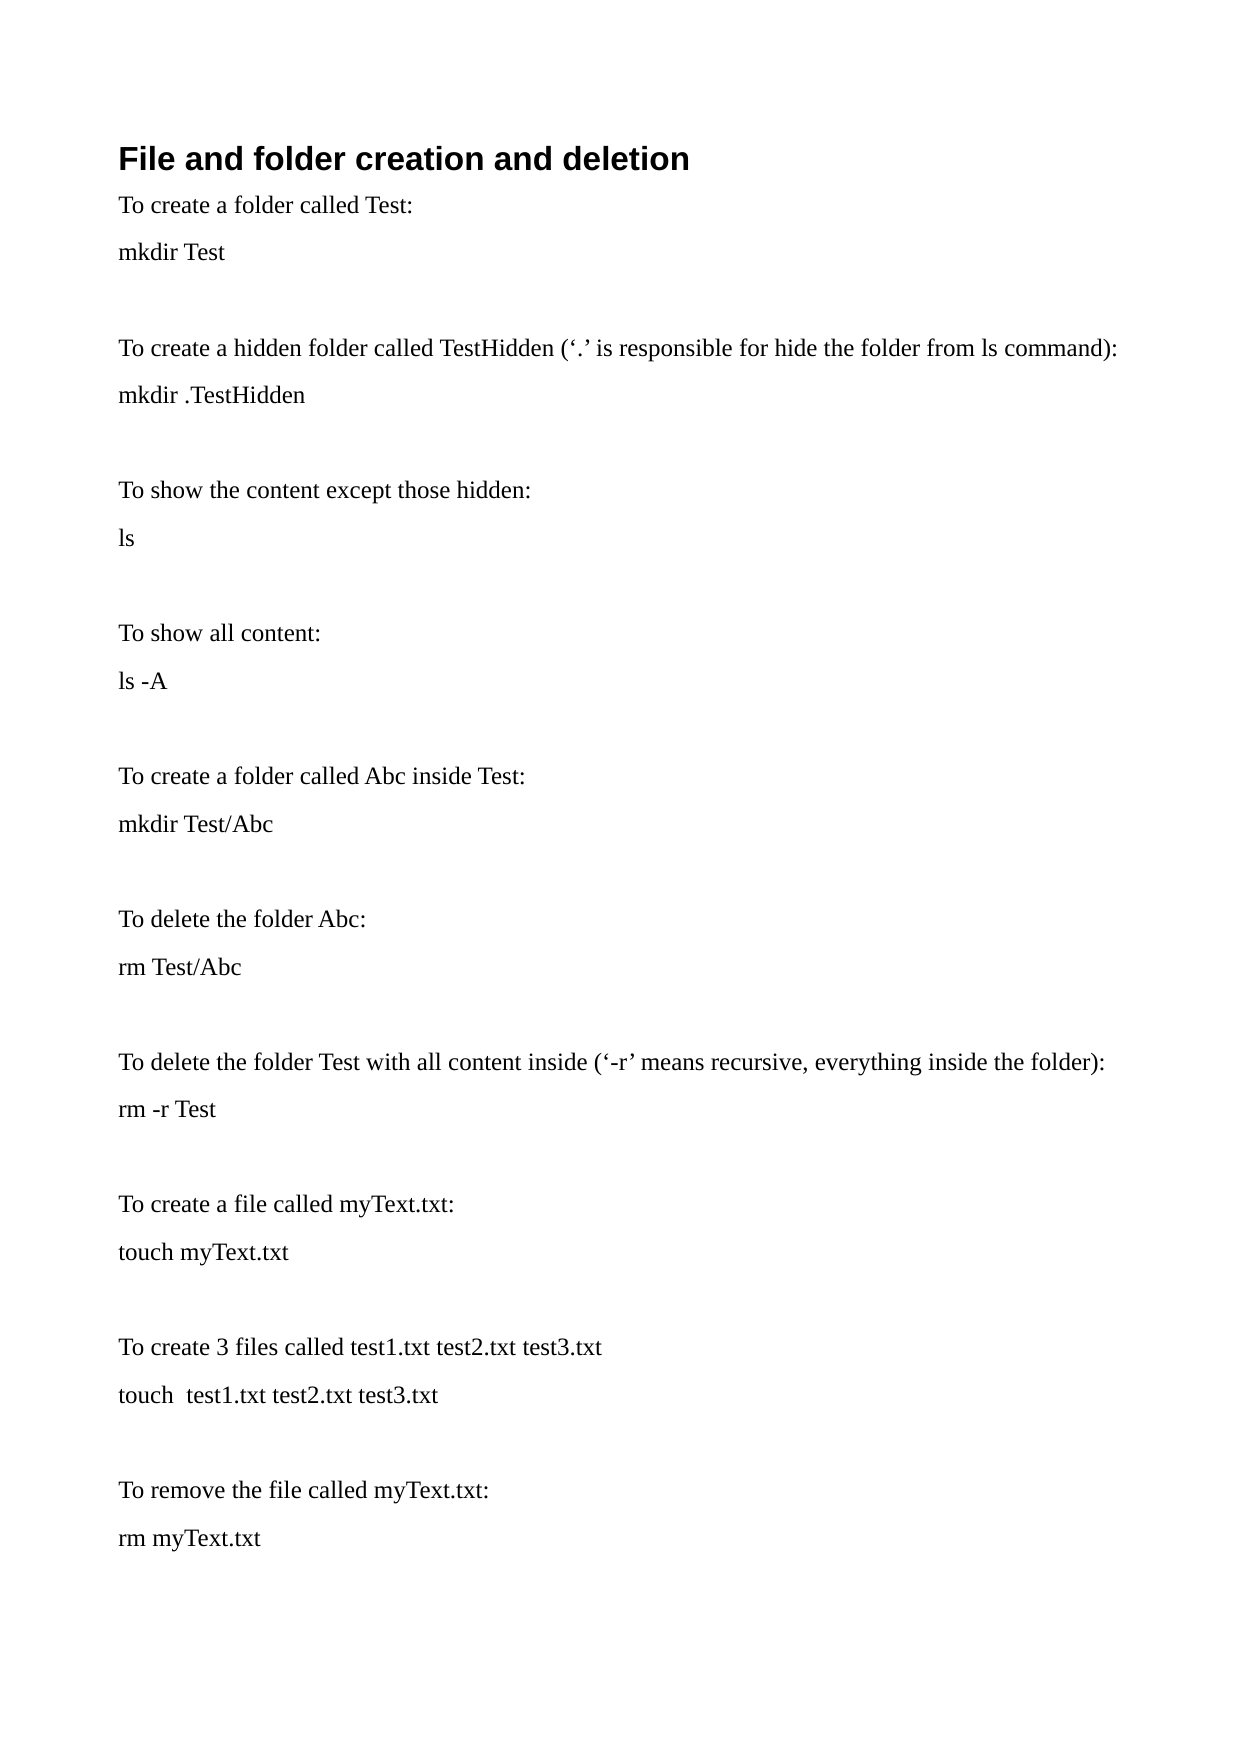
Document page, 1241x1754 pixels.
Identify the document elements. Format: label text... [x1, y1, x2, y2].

text To remove the file called myText.txt: [118, 1475, 1122, 1504]
text mkdir Test [118, 237, 1122, 266]
text To show the content except those hidden: [118, 476, 1122, 504]
text rm myText.txt [118, 1523, 1122, 1552]
text To delete the folder Abc: [118, 904, 1122, 933]
text rm -r Test [118, 1094, 1122, 1123]
text mkdir .TestHidden [118, 380, 1122, 409]
text To create a file called myText.txt: [118, 1189, 1122, 1218]
text ls -A [118, 666, 1122, 695]
subtitle File and folder creation and deletion [118, 139, 1122, 177]
text rm Test/Abc [118, 952, 1122, 980]
text mkdir Test/Abc [118, 809, 1122, 837]
text touch test1.txt test2.txt test3.txt [118, 1380, 1122, 1409]
text To create 3 files called test1.txt test2.txt test3.txt [118, 1332, 1122, 1361]
text touch myText.txt [118, 1237, 1122, 1266]
text ls [118, 523, 1122, 552]
text To delete the folder Test with all content inside (‘-r’ means recursive, everything inside the folder): [118, 1047, 1122, 1076]
text To show all content: [118, 618, 1122, 647]
text To create a folder called Test: [118, 190, 1122, 219]
text To create a folder called Abc inside Test: [118, 761, 1122, 790]
text To create a hidden folder called TestHidden (‘.’ is responsible for hide the folder from ls command): [118, 333, 1122, 361]
